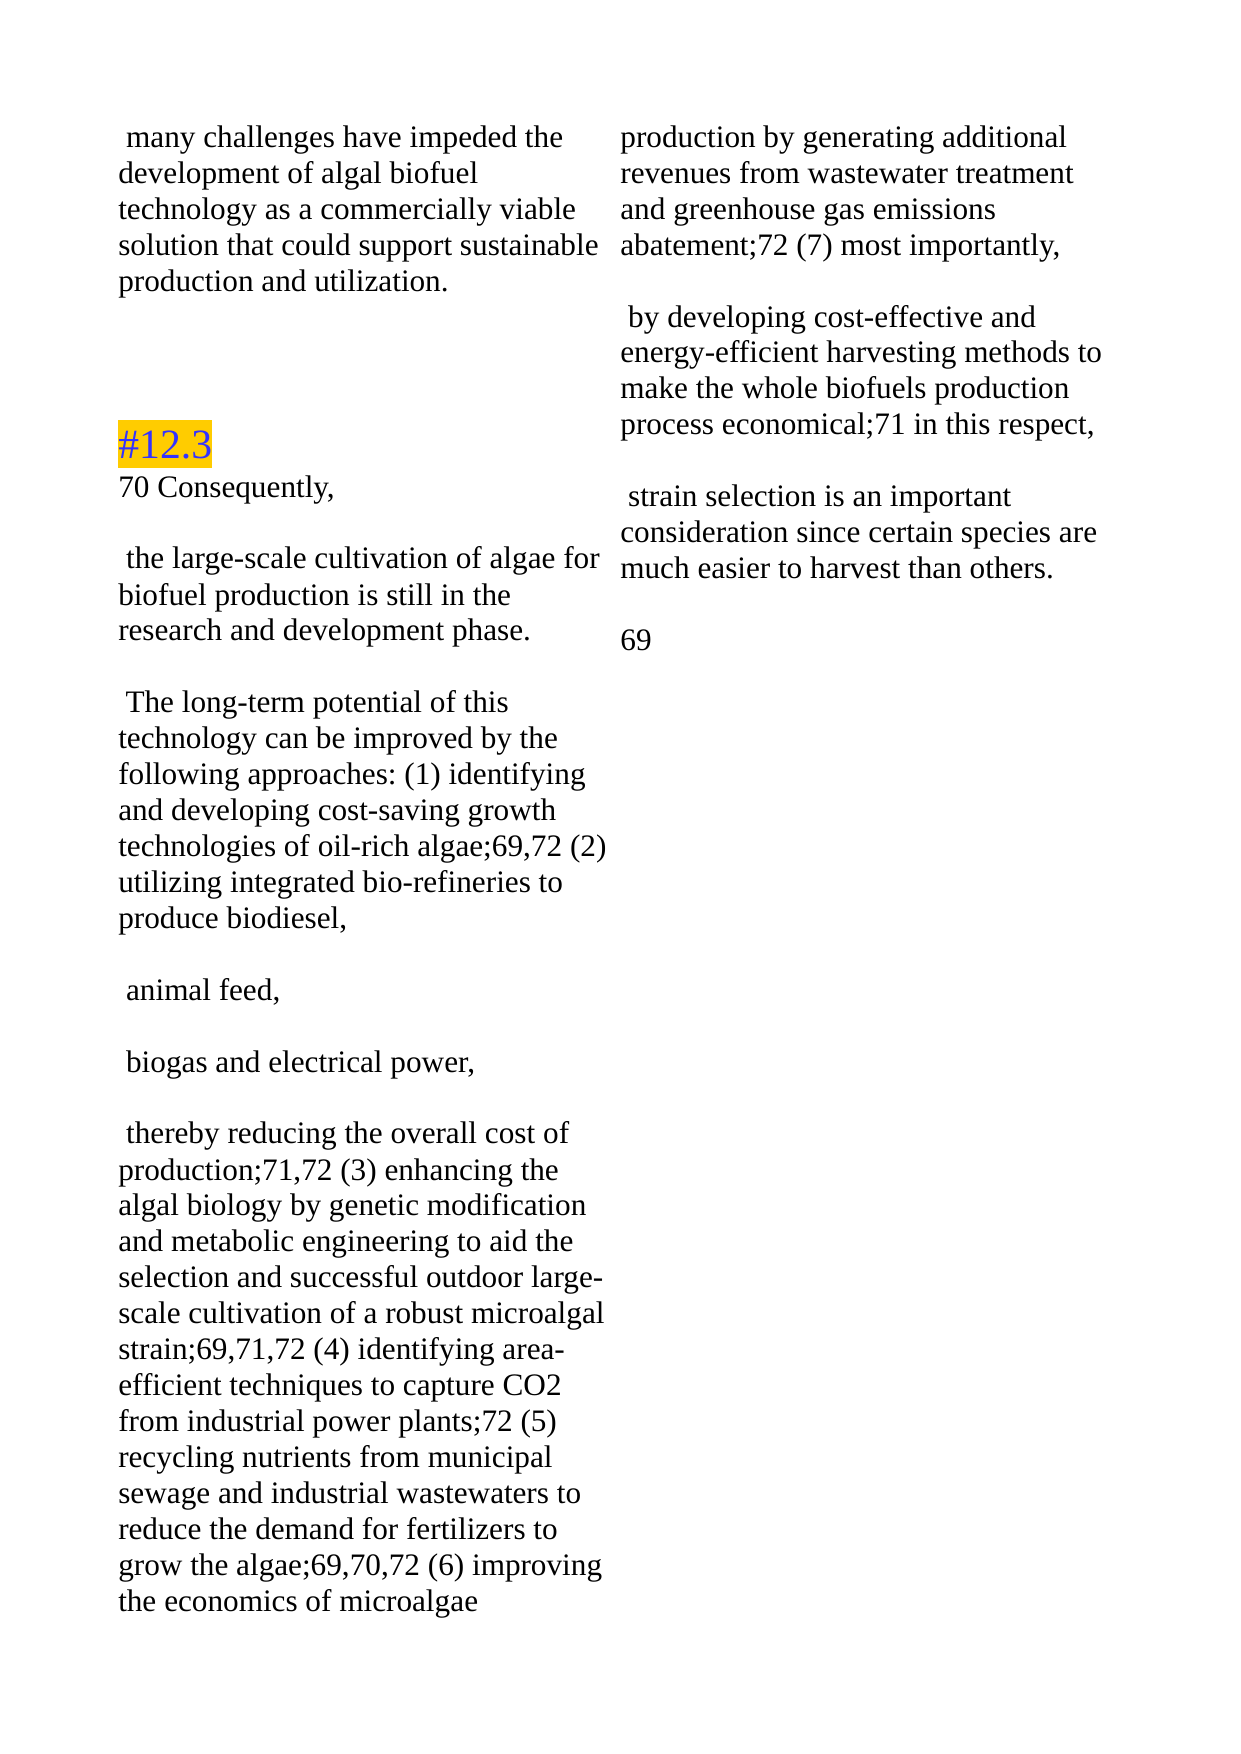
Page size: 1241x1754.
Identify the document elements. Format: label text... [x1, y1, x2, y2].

text 70 Consequently, [118, 468, 620, 504]
text many challenges have impeded the development of algal biofuel technology as a commercially viable solution that could support sustainable production and utilization. [118, 118, 620, 298]
text #12.3 [118, 420, 620, 468]
text animal feed, [118, 971, 620, 1007]
text thereby reducing the overall cost of production;71,72 (3) enhancing the algal biology by genetic modification and metabolic engineering to aid the selection and successful outdoor large-scale cultivation of a robust microalgal strain;69,71,72 (4) identifying area-efficient techniques to capture CO2 from industrial power plants;72 (5) recycling nutrients from municipal sewage and industrial wastewaters to reduce the demand for fertilizers to grow the algae;69,70,72 (6) improving the economics of microalgae [118, 1115, 620, 1618]
text The long-term potential of this technology can be improved by the following approaches: (1) identifying and developing cost-saving growth technologies of oil-rich algae;69,72 (2) utilizing integrated bio-refineries to produce biodiesel, [118, 683, 620, 935]
text strain selection is an important consideration since certain species are much easier to harvest than others. [620, 477, 1122, 585]
text biogas and electrical power, [118, 1043, 620, 1079]
text the large-scale cultivation of algae for biofuel production is still in the research and development phase. [118, 540, 620, 648]
text production by generating additional revenues from wastewater treatment and greenhouse gas emissions abatement;72 (7) most importantly, [620, 118, 1122, 262]
text 69 [620, 621, 1122, 657]
text by developing cost-effective and energy-efficient harvesting methods to make the whole biofuels production process economical;71 in this respect, [620, 298, 1122, 442]
